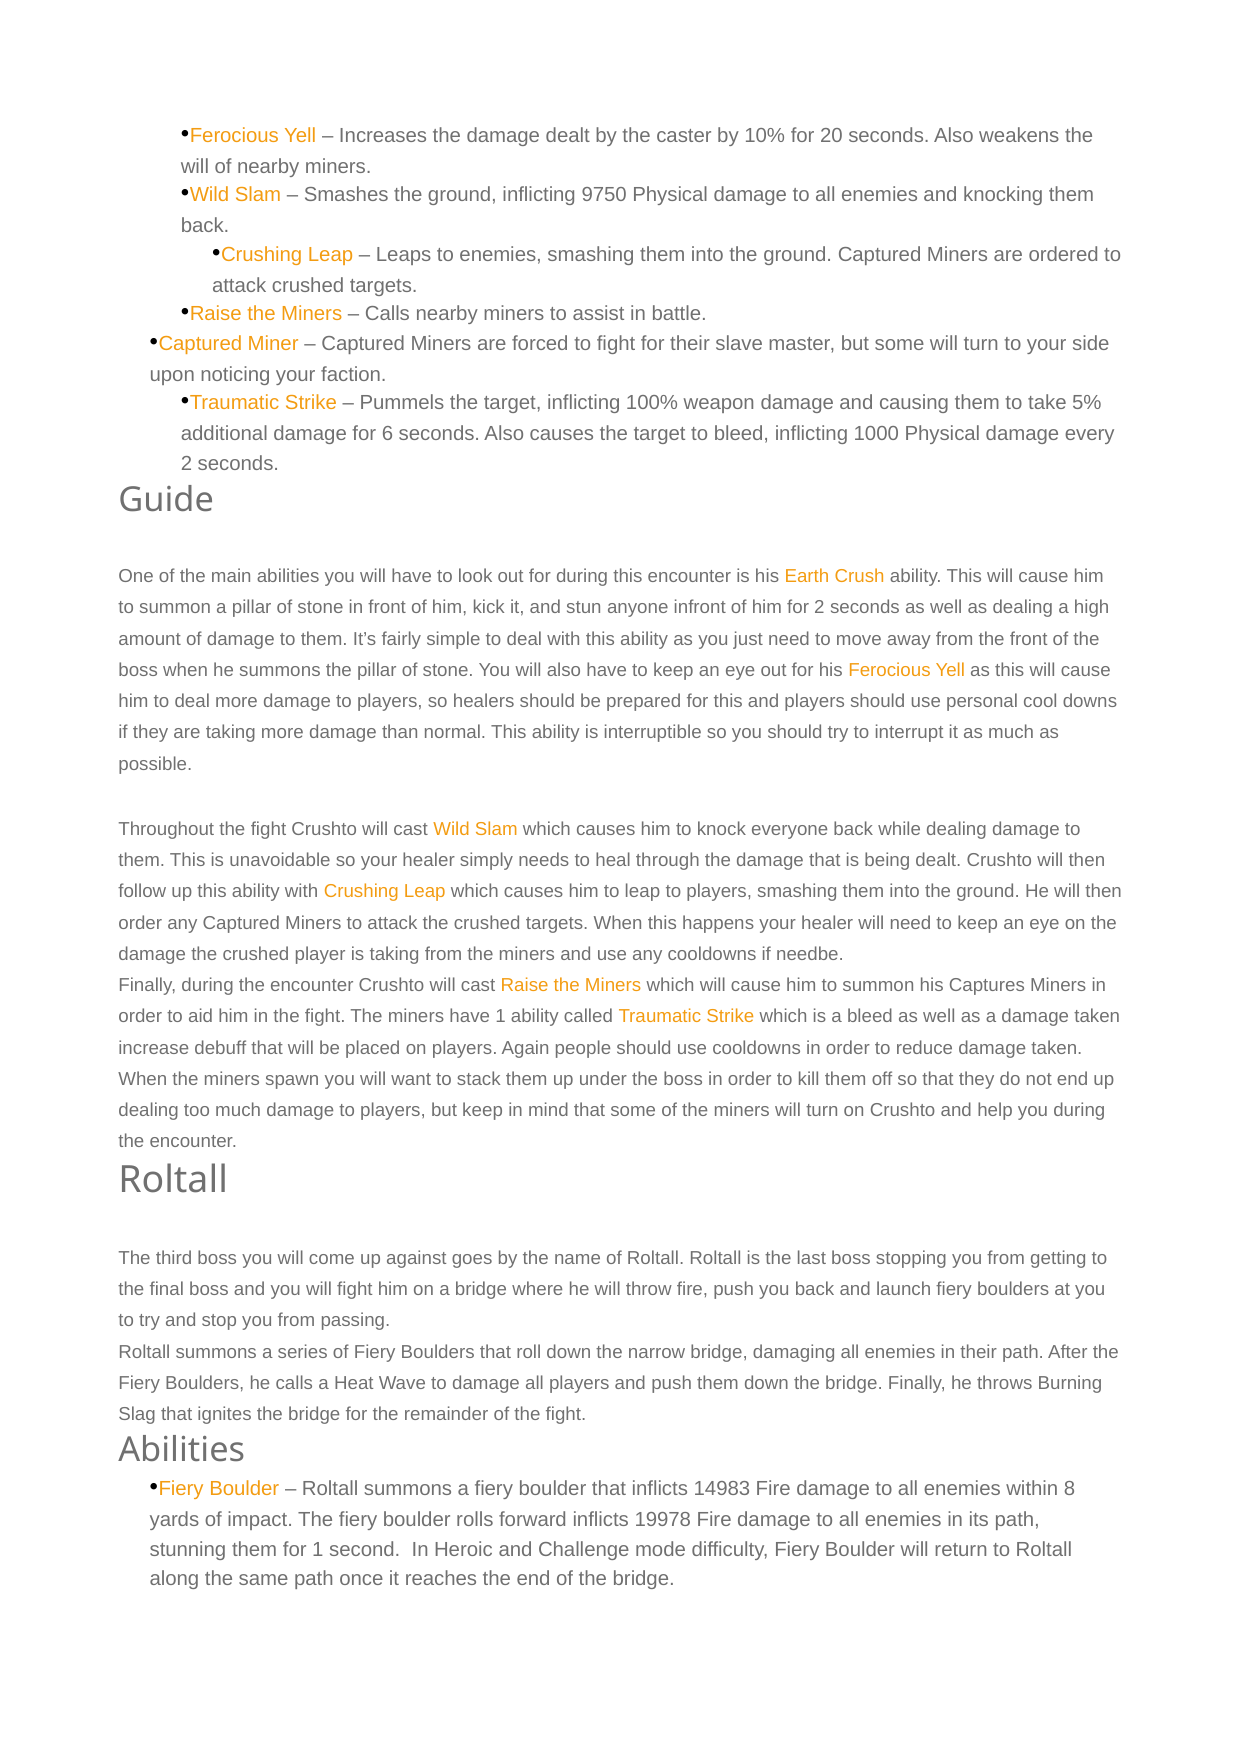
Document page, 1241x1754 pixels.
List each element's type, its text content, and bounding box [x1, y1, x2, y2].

subtitle Roltall [118, 1152, 1122, 1203]
list Fiery Boulder – Roltall summons a fiery boulder that inflicts 14983 Fire damage to all enemies within 8 yards of impact. The fiery boulder rolls forward inflicts 19978 Fire damage to all enemies in its path, stunning them for 1 second. In Heroic and Challenge mode difficulty, Fiery Boulder will return to Roltall along the same path once it reaches the end of the bridge. [118, 1471, 1122, 1590]
text Roltall summons a series of Fiery Boulders that roll down the narrow bridge, damaging all enemies in their path. After the Fiery Boulders, he calls a Heat Wave to damage all players and push them down the bridge. Finally, he throws Burning Slag that ignites the bridge for the remainder of the fight. [118, 1331, 1122, 1424]
list Captured Miner – Captured Miners are forced to fight for their slave master, but some will turn to your side upon noticing your faction. [118, 326, 1122, 385]
text The third boss you will come up against goes by the name of Roltall. Roltall is the last boss stopping you from getting to the final boss and you will fight him on a bridge where he will throw fire, push you back and launch fiery boulders at you to try and stop you from passing. [118, 1237, 1122, 1331]
list Wild Slam – Smashes the ground, inflicting 9750 Physical damage to all enemies and knocking them back. [118, 177, 1122, 237]
list Crushing Leap – Leaps to enemies, smashing them into the ground. Captured Miners are ordered to attack crushed targets. [118, 237, 1122, 296]
text Throughout the fight Crushto will cast Wild Slam which causes him to knock everyone back while dealing damage to them. This is unavoidable so your healer simply needs to heal through the damage that is being dealt. Crushto will then follow up this ability with Crushing Leap which causes him to leap to players, smashing them into the ground. He will then order any Captured Miners to attack the crushed targets. When this happens your healer will need to keep an eye on the damage the crushed player is taking from the miners and use any cooldowns if needbe. [118, 808, 1122, 964]
list Traumatic Strike – Pummels the target, inflicting 100% weapon damage and causing them to take 5% additional damage for 6 seconds. Also causes the target to bleed, inflicting 1000 Physical damage every 2 seconds. [118, 385, 1122, 474]
list Raise the Miners – Calls nearby miners to assist in battle. [118, 296, 1122, 326]
text One of the main abilities you will have to look out for during this encounter is his Earth Crush ability. This will cause him to summon a pillar of stone in front of him, kick it, and stun anyone infront of him for 2 seconds as well as dealing a high amount of damage to them. It’s fairly simple to deal with this ability as you just need to move away from the front of the boss when he summons the pillar of stone. You will also have to keep an eye out for his Ferocious Yell as this will cause him to deal more damage to players, so healers should be prepared for this and players should use personal cool downs if they are taking more damage than normal. This ability is interruptible so you should try to interrupt it as much as possible. [118, 555, 1122, 774]
subtitle Guide [118, 474, 1122, 521]
text Finally, during the encounter Crushto will cast Raise the Miners which will cause him to summon his Captures Miners in order to aid him in the fight. The miners have 1 ability called Traumatic Strike which is a bleed as well as a damage taken increase debuff that will be placed on players. Again people should use cooldowns in order to reduce damage taken. When the miners spawn you will want to stack them up under the boss in order to kill them off so that they do not end up dealing too much damage to players, but keep in mind that some of the miners will turn on Crushto and help you during the encounter. [118, 964, 1122, 1152]
list Ferocious Yell – Increases the damage dealt by the caster by 10% for 20 seconds. Also weakens the will of nearby miners. [118, 118, 1122, 177]
subtitle Abilities [118, 1424, 1122, 1471]
